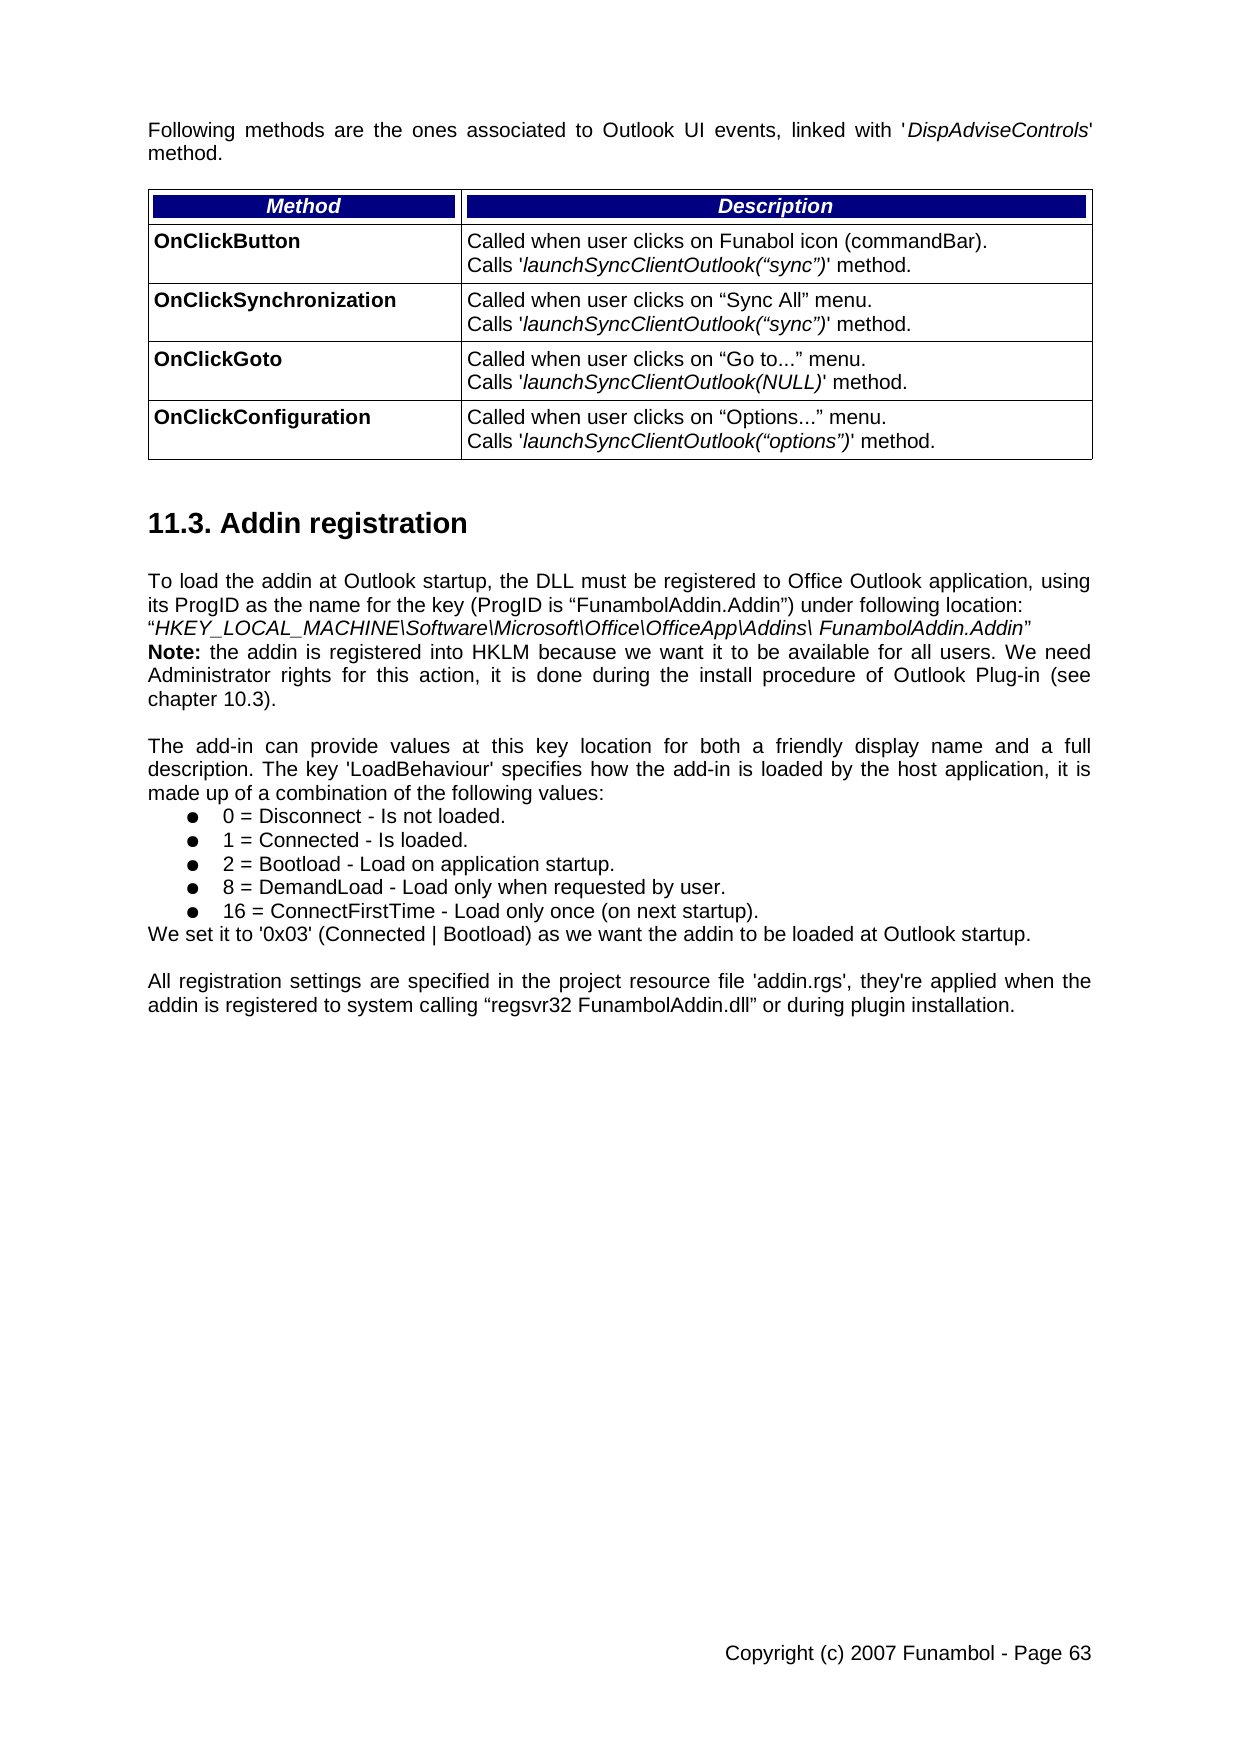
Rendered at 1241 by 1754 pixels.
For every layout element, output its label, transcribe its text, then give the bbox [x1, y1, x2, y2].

text Note: the addin is registered into HKLM because we want it to be available for all users. We need Administrator rights for this action, it is done during the install procedure of Outlook Plug-in (see chapter 10.3). [148, 640, 1093, 711]
text We set it to '0x03' (Connected | Bootload) as we want the addin to be loaded at Outlook startup. [148, 923, 1093, 946]
table_cell OnClickConfiguration [149, 401, 461, 459]
table_cell Called when user clicks on Funabol icon (commandBar). Calls 'launchSyncClientOutlook(“sync”)' method. [462, 225, 1092, 283]
list 0 = Disconnect - Is not loaded. [185, 805, 1093, 828]
table_cell Called when user clicks on “Go to...” menu. Calls 'launchSyncClientOutlook(NULL)' method. [462, 342, 1092, 400]
text “HKEY_LOCAL_MACHINE\Software\Microsoft\Office\OfficeApp\Addins\ FunambolAddin.Addin” [148, 617, 1093, 640]
text To load the addin at Outlook startup, the DLL must be registered to Office Outlook application, using its ProgID as the name for the key (ProgID is “FunambolAddin.Addin”) under following location: [148, 569, 1093, 617]
text All registration settings are specified in the project resource file 'addin.rgs', they're applied when the addin is registered to system calling “regsvr32 FunambolAddin.dll” or during plugin installation. [148, 970, 1093, 1017]
table_cell Called when user clicks on “Sync All” menu. Calls 'launchSyncClientOutlook(“sync”)' method. [462, 284, 1092, 341]
subtitle Addin registration [148, 507, 1093, 540]
table_header Description [462, 190, 1092, 224]
list 1 = Connected - Is loaded. [185, 828, 1093, 852]
list 16 = ConnectFirstTime - Load only once (on next startup). [185, 899, 1093, 923]
text Following methods are the ones associated to Outlook UI events, linked with 'DispAdviseControls' method. [148, 118, 1093, 165]
table_cell OnClickButton [149, 225, 461, 283]
list 2 = Bootload - Load on application startup. [185, 852, 1093, 876]
list 8 = DemandLoad - Load only when requested by user. [185, 876, 1093, 899]
table_cell Called when user clicks on “Options...” menu. Calls 'launchSyncClientOutlook(“options”)' method. [462, 401, 1092, 459]
table_cell OnClickGoto [149, 342, 461, 400]
table_cell OnClickSynchronization [149, 284, 461, 341]
table_header Method [149, 190, 461, 224]
text The add-in can provide values at this key location for both a friendly display name and a full description. The key 'LoadBehaviour' specifies how the add-in is loaded by the host application, it is made up of a combination of the following values: [148, 734, 1093, 805]
